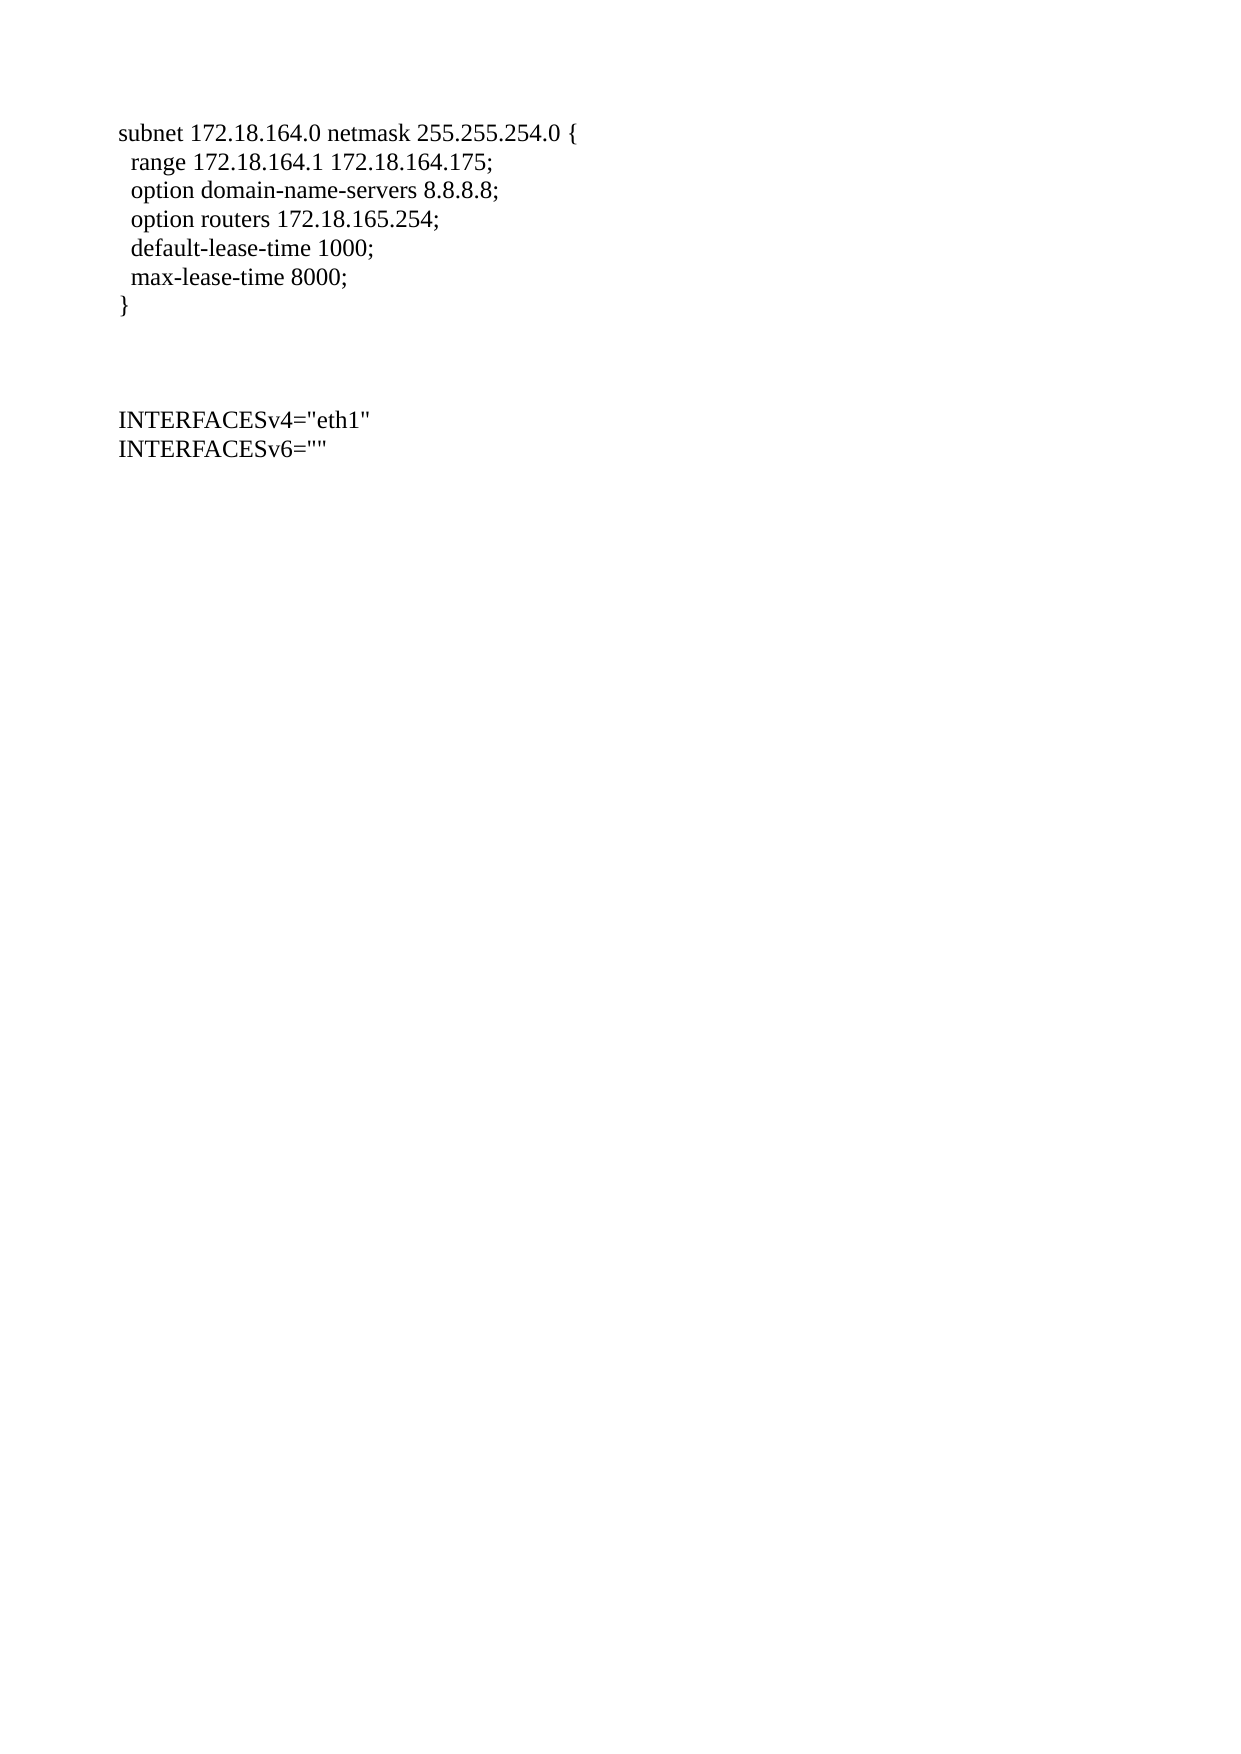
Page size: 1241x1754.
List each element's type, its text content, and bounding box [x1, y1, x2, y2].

text INTERFACESv4="eth1" INTERFACESv6="" [118, 377, 1122, 463]
text subnet 172.18.164.0 netmask 255.255.254.0 { range 172.18.164.1 172.18.164.175; option domain-name-servers 8.8.8.8; option routers 172.18.165.254; default-lease-time 1000; max-lease-time 8000; } [118, 118, 1122, 319]
